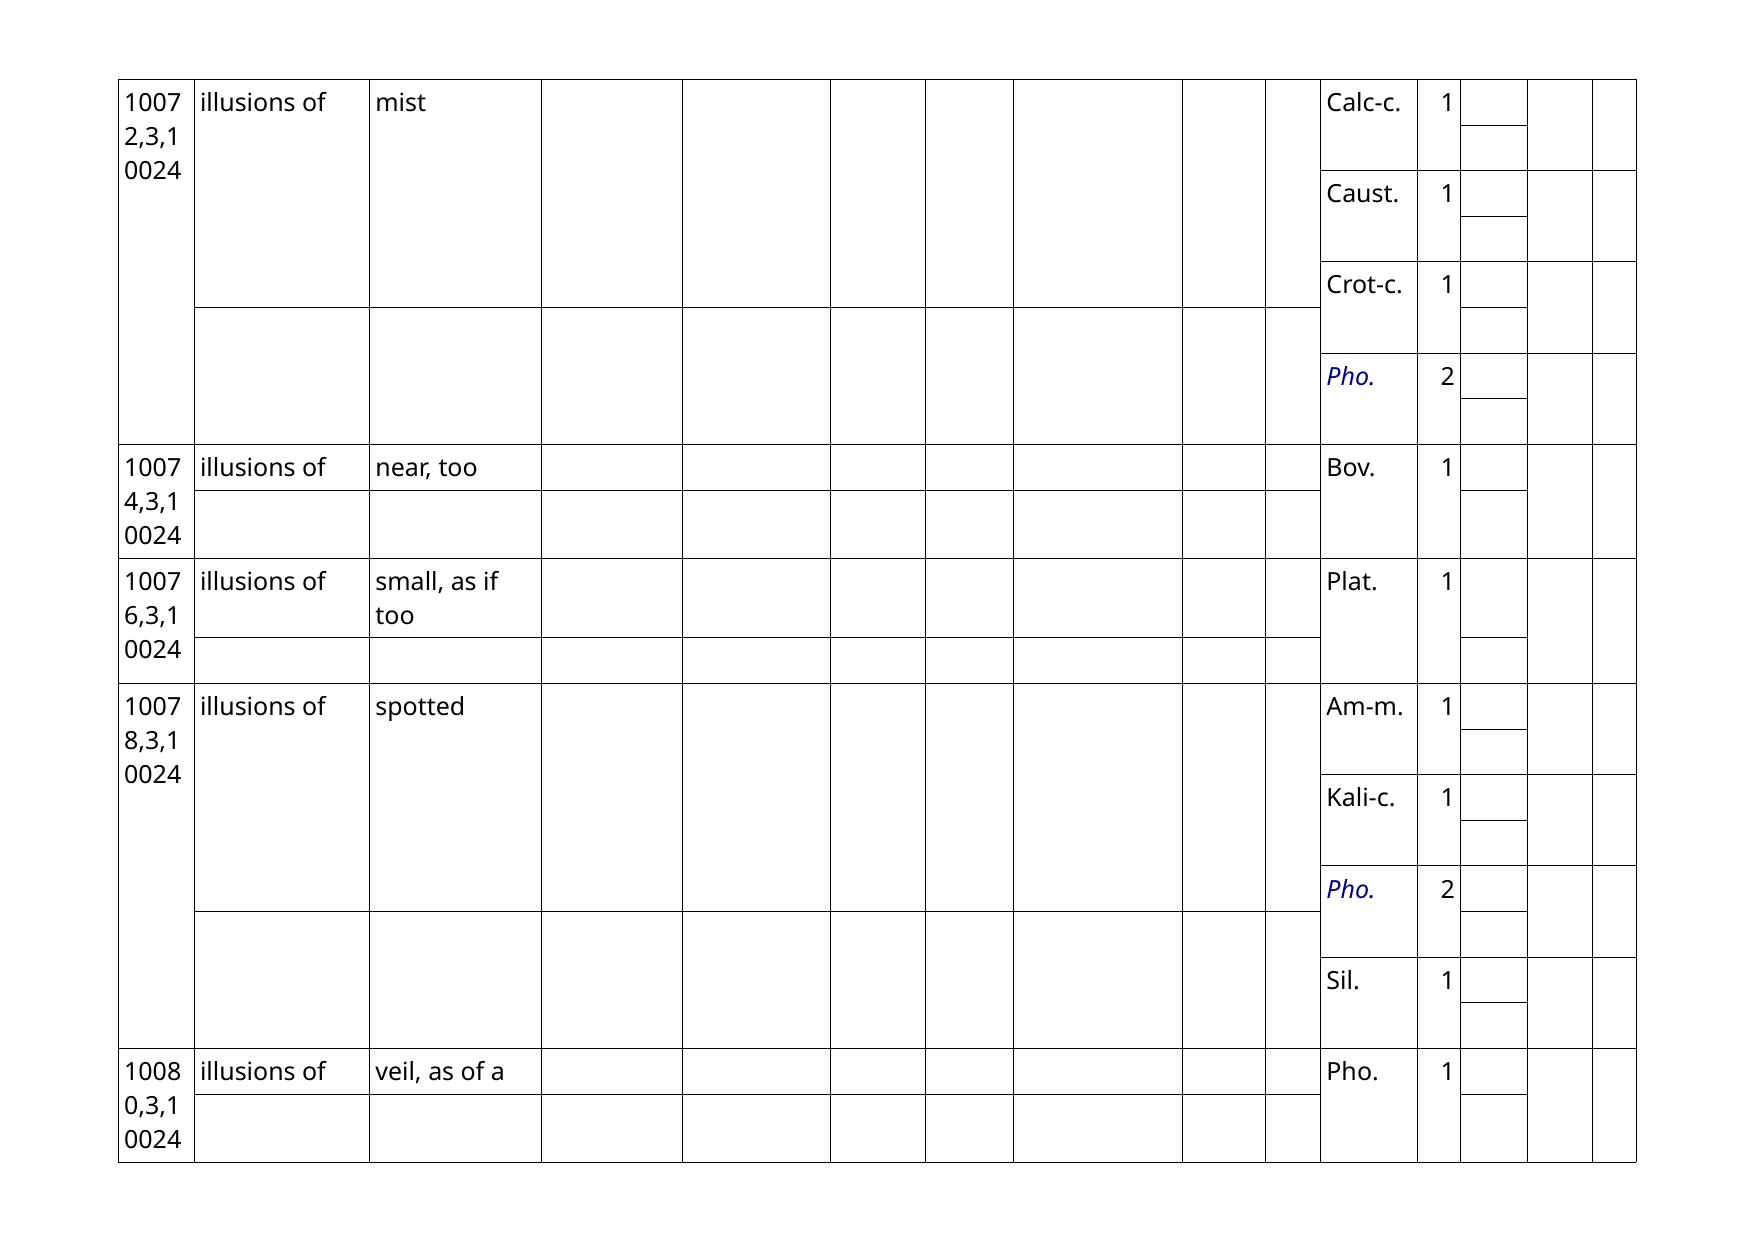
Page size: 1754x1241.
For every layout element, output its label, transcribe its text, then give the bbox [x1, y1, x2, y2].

table_cell [1461, 1003, 1527, 1048]
table_cell [1593, 775, 1636, 865]
table_cell [1266, 491, 1320, 558]
table_cell [1014, 1095, 1182, 1162]
table_cell [195, 912, 369, 1048]
table_cell 10072,3,10024 [119, 80, 194, 444]
table_cell [1593, 354, 1636, 444]
table_cell [683, 638, 830, 683]
table_cell [1593, 559, 1636, 683]
table_cell 1 [1418, 684, 1460, 774]
table_cell [1461, 262, 1527, 307]
table_cell [683, 491, 830, 558]
table_cell [926, 1049, 1013, 1093]
table_cell [1593, 262, 1636, 353]
table_cell Pho. [1321, 354, 1417, 444]
table_cell 1 [1418, 775, 1460, 865]
table_cell [1014, 638, 1182, 683]
table_cell [1183, 684, 1265, 911]
table_cell [370, 638, 541, 683]
table_cell [1183, 559, 1265, 637]
table_cell [542, 491, 682, 558]
table_cell illusions of [195, 1049, 369, 1093]
table_cell 1 [1418, 80, 1460, 170]
table_cell Bov. [1321, 445, 1417, 558]
table_cell [831, 638, 925, 683]
table_cell [542, 1095, 682, 1162]
table_cell [370, 491, 541, 558]
table_cell 1 [1418, 262, 1460, 353]
table_cell [1183, 638, 1265, 683]
table_cell [1461, 866, 1527, 911]
table_cell [195, 1095, 369, 1162]
table_cell [926, 912, 1013, 1048]
table_cell [1461, 958, 1527, 1002]
table_cell near, too [370, 445, 541, 489]
table_cell [1528, 171, 1592, 261]
table_cell 1 [1418, 445, 1460, 558]
table_cell [831, 445, 925, 489]
table_cell [1266, 638, 1320, 683]
table_cell [831, 559, 925, 637]
table_cell [831, 912, 925, 1048]
table_cell Am-m. [1321, 684, 1417, 774]
table_cell [1183, 1095, 1265, 1162]
table_cell [683, 308, 830, 444]
table_cell [370, 912, 541, 1048]
table_cell [683, 1049, 830, 1093]
table_cell [1461, 80, 1527, 124]
table_cell [1461, 399, 1527, 444]
table_cell [1461, 1095, 1527, 1162]
table_cell [926, 559, 1013, 637]
table_cell 10074,3,10024 [119, 445, 194, 558]
table_cell illusions of [195, 445, 369, 489]
table_cell [1593, 445, 1636, 558]
table_cell 10076,3,10024 [119, 559, 194, 683]
table_cell [1528, 958, 1592, 1048]
table_cell [926, 638, 1013, 683]
table_cell [542, 80, 682, 307]
table_cell [831, 684, 925, 911]
table_cell [1266, 80, 1320, 307]
table_cell [683, 1095, 830, 1162]
table_cell illusions of [195, 80, 369, 307]
table_cell Pho. [1321, 1049, 1417, 1162]
table_cell [195, 491, 369, 558]
table_cell Sil. [1321, 958, 1417, 1048]
table_cell illusions of [195, 559, 369, 637]
table_cell [1266, 445, 1320, 489]
table_cell [926, 308, 1013, 444]
table_cell [1266, 1049, 1320, 1093]
table_cell [683, 912, 830, 1048]
table_cell [1461, 912, 1527, 957]
table_cell Crot-c. [1321, 262, 1417, 353]
table_cell [1593, 171, 1636, 261]
table_cell [1528, 775, 1592, 865]
table_cell [195, 308, 369, 444]
table_cell 1 [1418, 958, 1460, 1048]
table_cell [683, 80, 830, 307]
table_cell veil, as of a [370, 1049, 541, 1093]
table_cell [542, 445, 682, 489]
table_cell [1461, 775, 1527, 820]
table_cell [542, 308, 682, 444]
table_cell [1266, 559, 1320, 637]
table_cell illusions of [195, 684, 369, 911]
table_cell [1266, 1095, 1320, 1162]
table_cell 1 [1418, 559, 1460, 683]
table_cell mist [370, 80, 541, 307]
table_cell [1183, 1049, 1265, 1093]
table_cell [1266, 308, 1320, 444]
table_cell 10078,3,10024 [119, 684, 194, 1048]
table_cell [1461, 821, 1527, 865]
table_cell [542, 1049, 682, 1093]
table_cell [1014, 80, 1182, 307]
table_cell [926, 491, 1013, 558]
table_cell 2 [1418, 354, 1460, 444]
table_cell [831, 491, 925, 558]
table_cell [1266, 684, 1320, 911]
table_cell [1461, 1049, 1527, 1093]
table_cell Pho. [1321, 866, 1417, 957]
table_cell [1528, 684, 1592, 774]
table_cell [1528, 262, 1592, 353]
table_cell [1461, 638, 1527, 683]
table_cell [1461, 171, 1527, 216]
table_cell [831, 80, 925, 307]
table_cell [1593, 80, 1636, 170]
table_cell [1528, 1049, 1592, 1162]
table_cell [926, 445, 1013, 489]
table_cell [1528, 866, 1592, 957]
table_cell 1 [1418, 1049, 1460, 1162]
table_cell [542, 912, 682, 1048]
table_cell 1 [1418, 171, 1460, 261]
table_cell [1266, 912, 1320, 1048]
table_cell 10080,3,10024 [119, 1049, 194, 1162]
table_cell [926, 80, 1013, 307]
table_cell Plat. [1321, 559, 1417, 683]
table_cell spotted [370, 684, 541, 911]
table_cell [1014, 912, 1182, 1048]
table_cell Caust. [1321, 171, 1417, 261]
table_cell [542, 684, 682, 911]
table_cell [1528, 445, 1592, 558]
table_cell [683, 445, 830, 489]
table_cell [1183, 445, 1265, 489]
table_cell [370, 1095, 541, 1162]
table_cell [926, 1095, 1013, 1162]
table_cell [1014, 684, 1182, 911]
table_cell [1183, 912, 1265, 1048]
table_cell [1014, 445, 1182, 489]
table_cell [1014, 559, 1182, 637]
table_cell [1461, 730, 1527, 774]
table_cell [1183, 308, 1265, 444]
table_cell [1183, 491, 1265, 558]
table_cell [683, 559, 830, 637]
table_cell [831, 308, 925, 444]
table_cell [542, 559, 682, 637]
table_cell [1528, 354, 1592, 444]
table_cell [1461, 559, 1527, 637]
table_cell [1461, 354, 1527, 398]
table_cell [1461, 445, 1527, 489]
table_cell [1461, 308, 1527, 353]
table_cell [370, 308, 541, 444]
table_cell [1014, 491, 1182, 558]
table_cell [1014, 1049, 1182, 1093]
table_cell [683, 684, 830, 911]
table_cell [831, 1095, 925, 1162]
table_cell [926, 684, 1013, 911]
table_cell [1593, 684, 1636, 774]
table_cell Kali-c. [1321, 775, 1417, 865]
table_cell [1461, 217, 1527, 261]
table_cell [1528, 80, 1592, 170]
table_cell 2 [1418, 866, 1460, 957]
table_cell [1528, 559, 1592, 683]
table_cell Calc-c. [1321, 80, 1417, 170]
table_cell [1593, 958, 1636, 1048]
table_cell [1014, 308, 1182, 444]
table_cell small, as if too [370, 559, 541, 637]
table_cell [195, 638, 369, 683]
table_cell [1593, 1049, 1636, 1162]
table_cell [1461, 684, 1527, 728]
table_cell [1461, 491, 1527, 558]
table_cell [1593, 866, 1636, 957]
table_cell [1183, 80, 1265, 307]
table_cell [542, 638, 682, 683]
table_cell [831, 1049, 925, 1093]
table_cell [1461, 126, 1527, 170]
